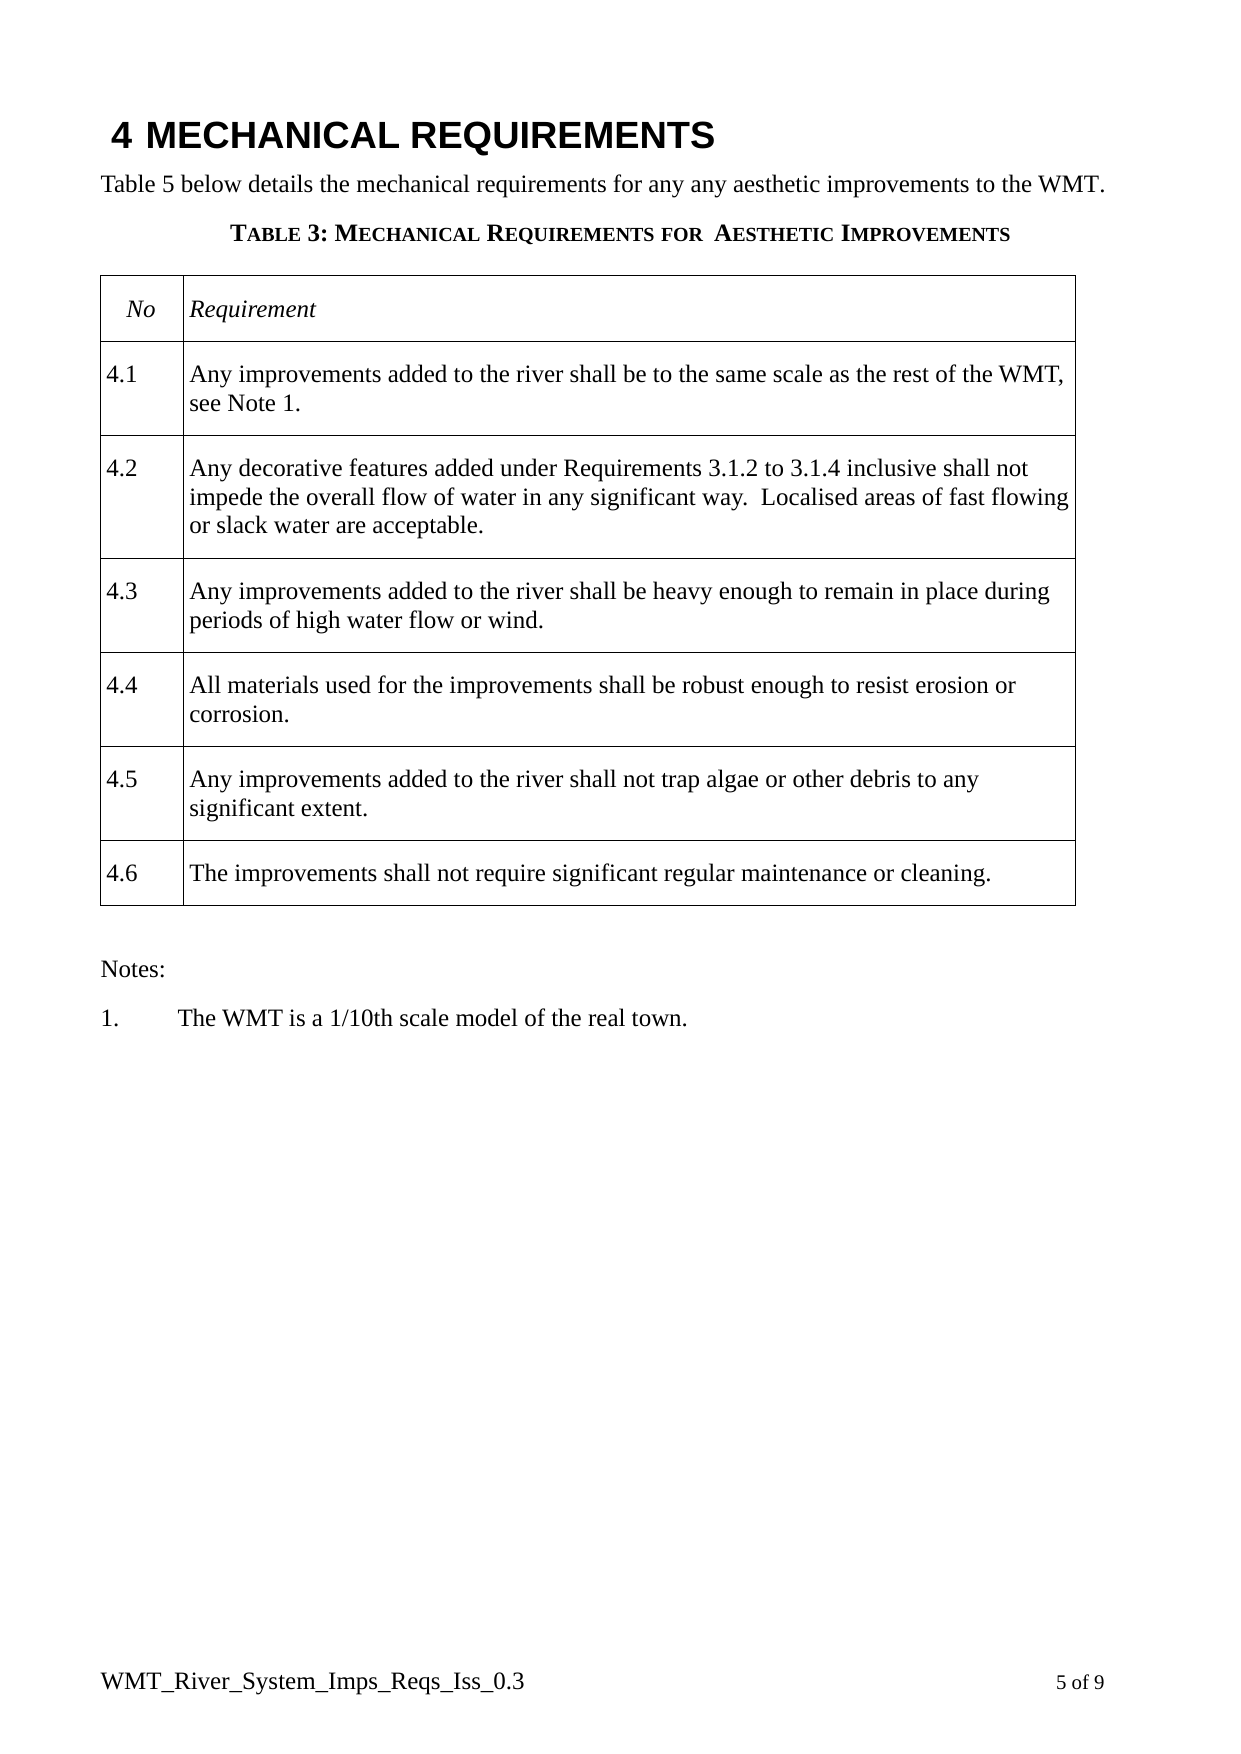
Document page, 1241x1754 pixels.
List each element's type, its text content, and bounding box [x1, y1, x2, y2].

table_header Requirement [184, 276, 1075, 341]
table_cell All materials used for the improvements shall be robust enough to resist erosion or corrosion. [184, 653, 1075, 746]
table_cell 4.3 [101, 559, 183, 652]
table_cell 4.4 [101, 653, 183, 746]
text 1. The WMT is a 1/10th scale model of the real town. [100, 1003, 1140, 1032]
table_cell Any improvements added to the river shall not trap algae or other debris to any significant extent. [184, 747, 1075, 840]
subtitle MECHANICAL REQUIREMENTS [100, 113, 1140, 156]
table_cell Any improvements added to the river shall be heavy enough to remain in place during periods of high water flow or wind. [184, 559, 1075, 652]
text Table 5 below details the mechanical requirements for any any aesthetic improvements to the WMT. [100, 169, 1140, 198]
table_cell The improvements shall not require significant regular maintenance or cleaning. [184, 841, 1075, 905]
table_cell Any improvements added to the river shall be to the same scale as the rest of the WMT, see Note 1. [184, 342, 1075, 435]
text Notes: [100, 954, 1140, 983]
table_header No [101, 276, 183, 341]
table_cell 4.5 [101, 747, 183, 840]
table_cell 4.2 [101, 436, 183, 558]
subtitle Table 3: Mechanical Requirements for Aesthetic Improvements [100, 218, 1140, 247]
table_cell 4.6 [101, 841, 183, 905]
table_cell 4.1 [101, 342, 183, 435]
table_cell Any decorative features added under Requirements 3.1.2 to 3.1.4 inclusive shall not impede the overall flow of water in any significant way. Localised areas of fast flowing or slack water are acceptable. [184, 436, 1075, 558]
